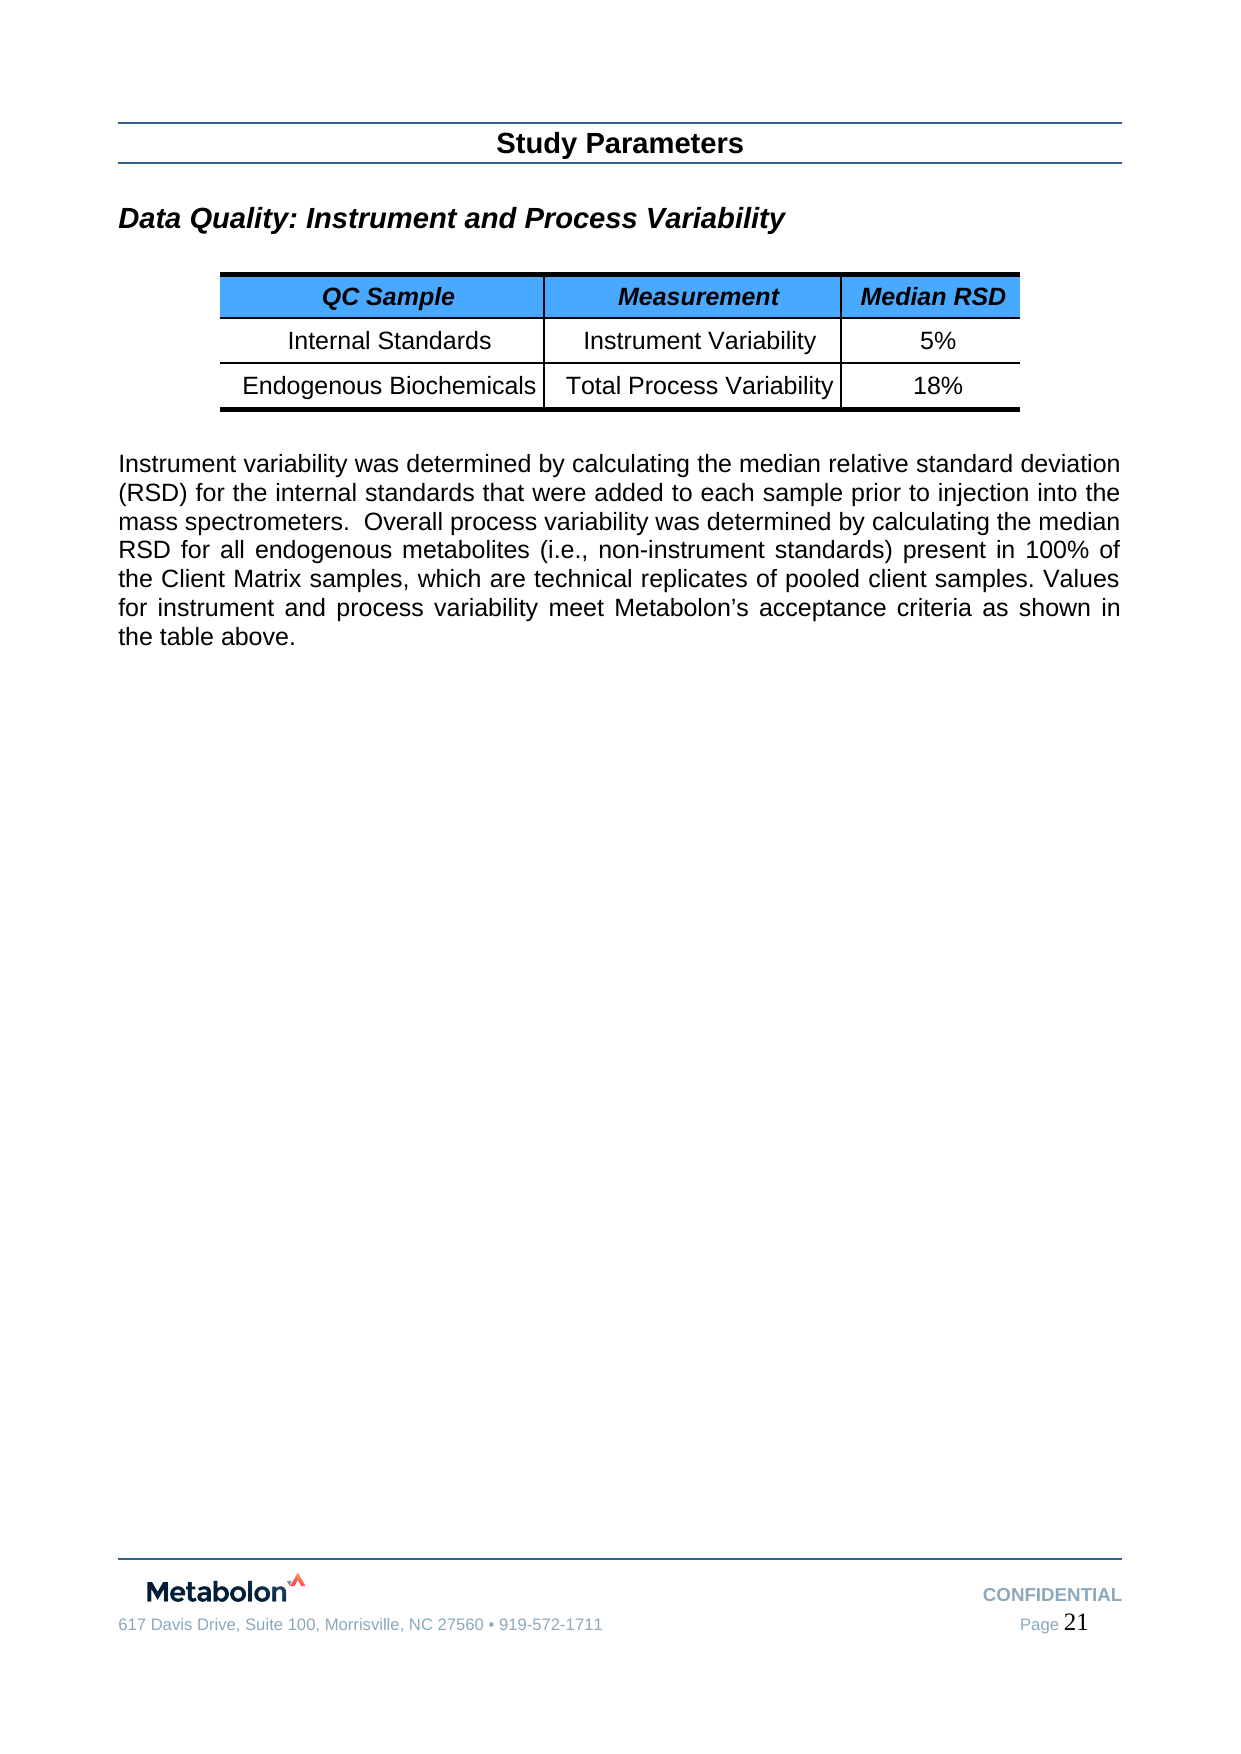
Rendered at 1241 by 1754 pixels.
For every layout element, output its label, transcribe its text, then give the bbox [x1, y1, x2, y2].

table_cell Endogenous Biochemicals [220, 364, 543, 407]
table_cell 18% [842, 364, 1020, 407]
table_cell Total Process Variability [545, 364, 840, 407]
subtitle Data Quality: Instrument and Process Variability [118, 201, 1122, 235]
table_header Median RSD [842, 277, 1020, 317]
table_header QC Sample [220, 277, 543, 317]
picture [147, 1572, 306, 1602]
subtitle Study Parameters [118, 124, 1122, 162]
table_cell Internal Standards [220, 319, 543, 362]
table_header Measurement [545, 277, 840, 317]
table_cell 5% [842, 319, 1020, 362]
table_cell Instrument Variability [545, 319, 840, 362]
text Instrument variability was determined by calculating the median relative standard deviation (RSD) for the internal standards that were added to each sample prior to injection into the mass spectrometers. Overall process variability was determined by calculating the median RSD for all endogenous metabolites (i.e., non-instrument standards) present in 100% of the Client Matrix samples, which are technical replicates of pooled client samples. Values for instrument and process variability meet Metabolon’s acceptance criteria as shown in the table above. [118, 449, 1122, 650]
